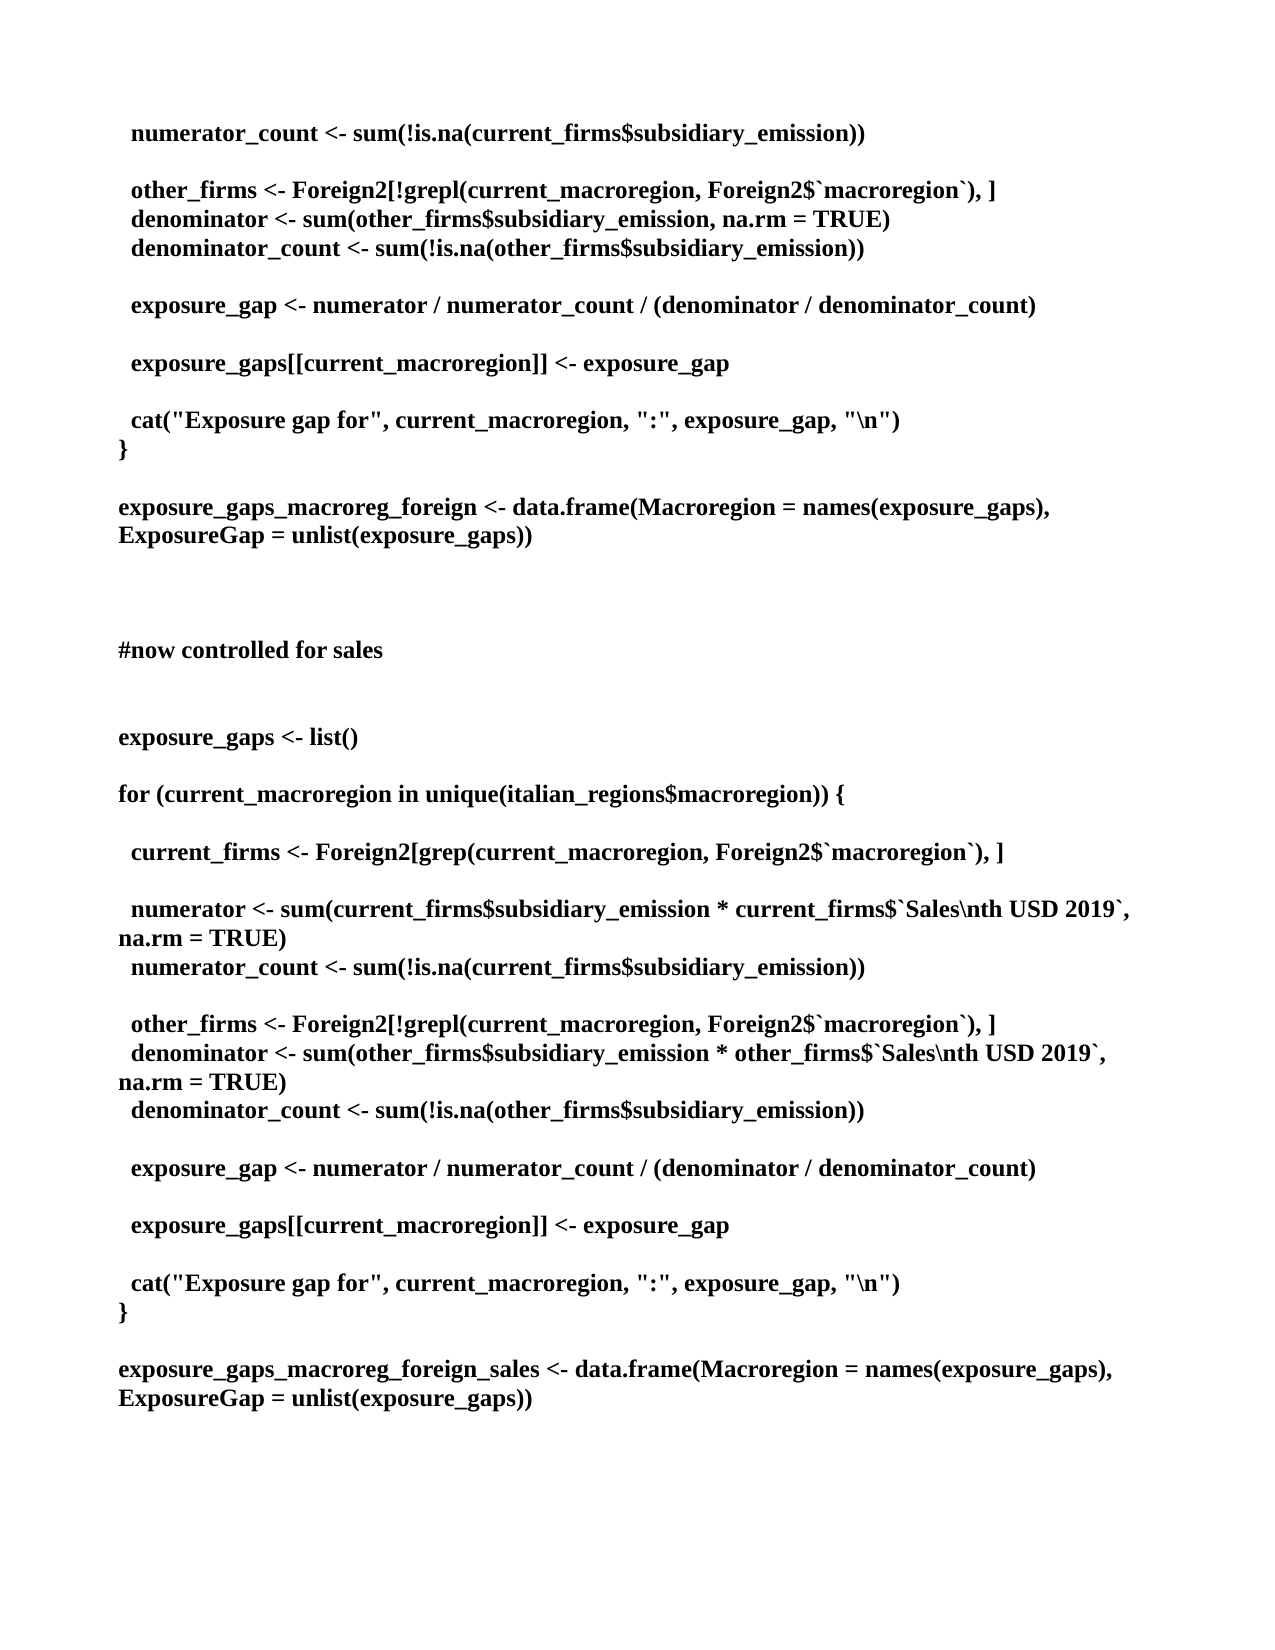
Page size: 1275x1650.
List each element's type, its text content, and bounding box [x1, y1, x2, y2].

text exposure_gaps_macroreg_foreign_sales <- data.frame(Macroregion = names(exposure_gaps), ExposureGap = unlist(exposure_gaps)) [118, 1354, 1157, 1412]
text denominator_count <- sum(!is.na(other_firms$subsidiary_emission)) [118, 233, 1157, 262]
text denominator <- sum(other_firms$subsidiary_emission, na.rm = TRUE) [118, 204, 1157, 233]
text exposure_gap <- numerator / numerator_count / (denominator / denominator_count) [118, 1153, 1157, 1182]
text for (current_macroregion in unique(italian_regions$macroregion)) { [118, 779, 1157, 808]
text denominator_count <- sum(!is.na(other_firms$subsidiary_emission)) [118, 1096, 1157, 1124]
text exposure_gaps[[current_macroregion]] <- exposure_gap [118, 1211, 1157, 1239]
text exposure_gaps_macroreg_foreign <- data.frame(Macroregion = names(exposure_gaps), ExposureGap = unlist(exposure_gaps)) [118, 492, 1157, 549]
text } [118, 434, 1157, 463]
text exposure_gap <- numerator / numerator_count / (denominator / denominator_count) [118, 291, 1157, 319]
text denominator <- sum(other_firms$subsidiary_emission * other_firms$`Sales\nth USD 2019`, na.rm = TRUE) [118, 1038, 1157, 1096]
text numerator_count <- sum(!is.na(current_firms$subsidiary_emission)) [118, 952, 1157, 981]
text cat("Exposure gap for", current_macroregion, ":", exposure_gap, "\n") [118, 406, 1157, 434]
text cat("Exposure gap for", current_macroregion, ":", exposure_gap, "\n") [118, 1268, 1157, 1297]
text exposure_gaps[[current_macroregion]] <- exposure_gap [118, 348, 1157, 377]
text current_firms <- Foreign2[grep(current_macroregion, Foreign2$`macroregion`), ] [118, 837, 1157, 866]
text other_firms <- Foreign2[!grepl(current_macroregion, Foreign2$`macroregion`), ] [118, 1009, 1157, 1038]
text #now controlled for sales [118, 636, 1157, 664]
text } [118, 1297, 1157, 1326]
text numerator_count <- sum(!is.na(current_firms$subsidiary_emission)) [118, 118, 1157, 147]
text exposure_gaps <- list() [118, 722, 1157, 751]
text numerator <- sum(current_firms$subsidiary_emission * current_firms$`Sales\nth USD 2019`, na.rm = TRUE) [118, 894, 1157, 952]
text other_firms <- Foreign2[!grepl(current_macroregion, Foreign2$`macroregion`), ] [118, 176, 1157, 204]
